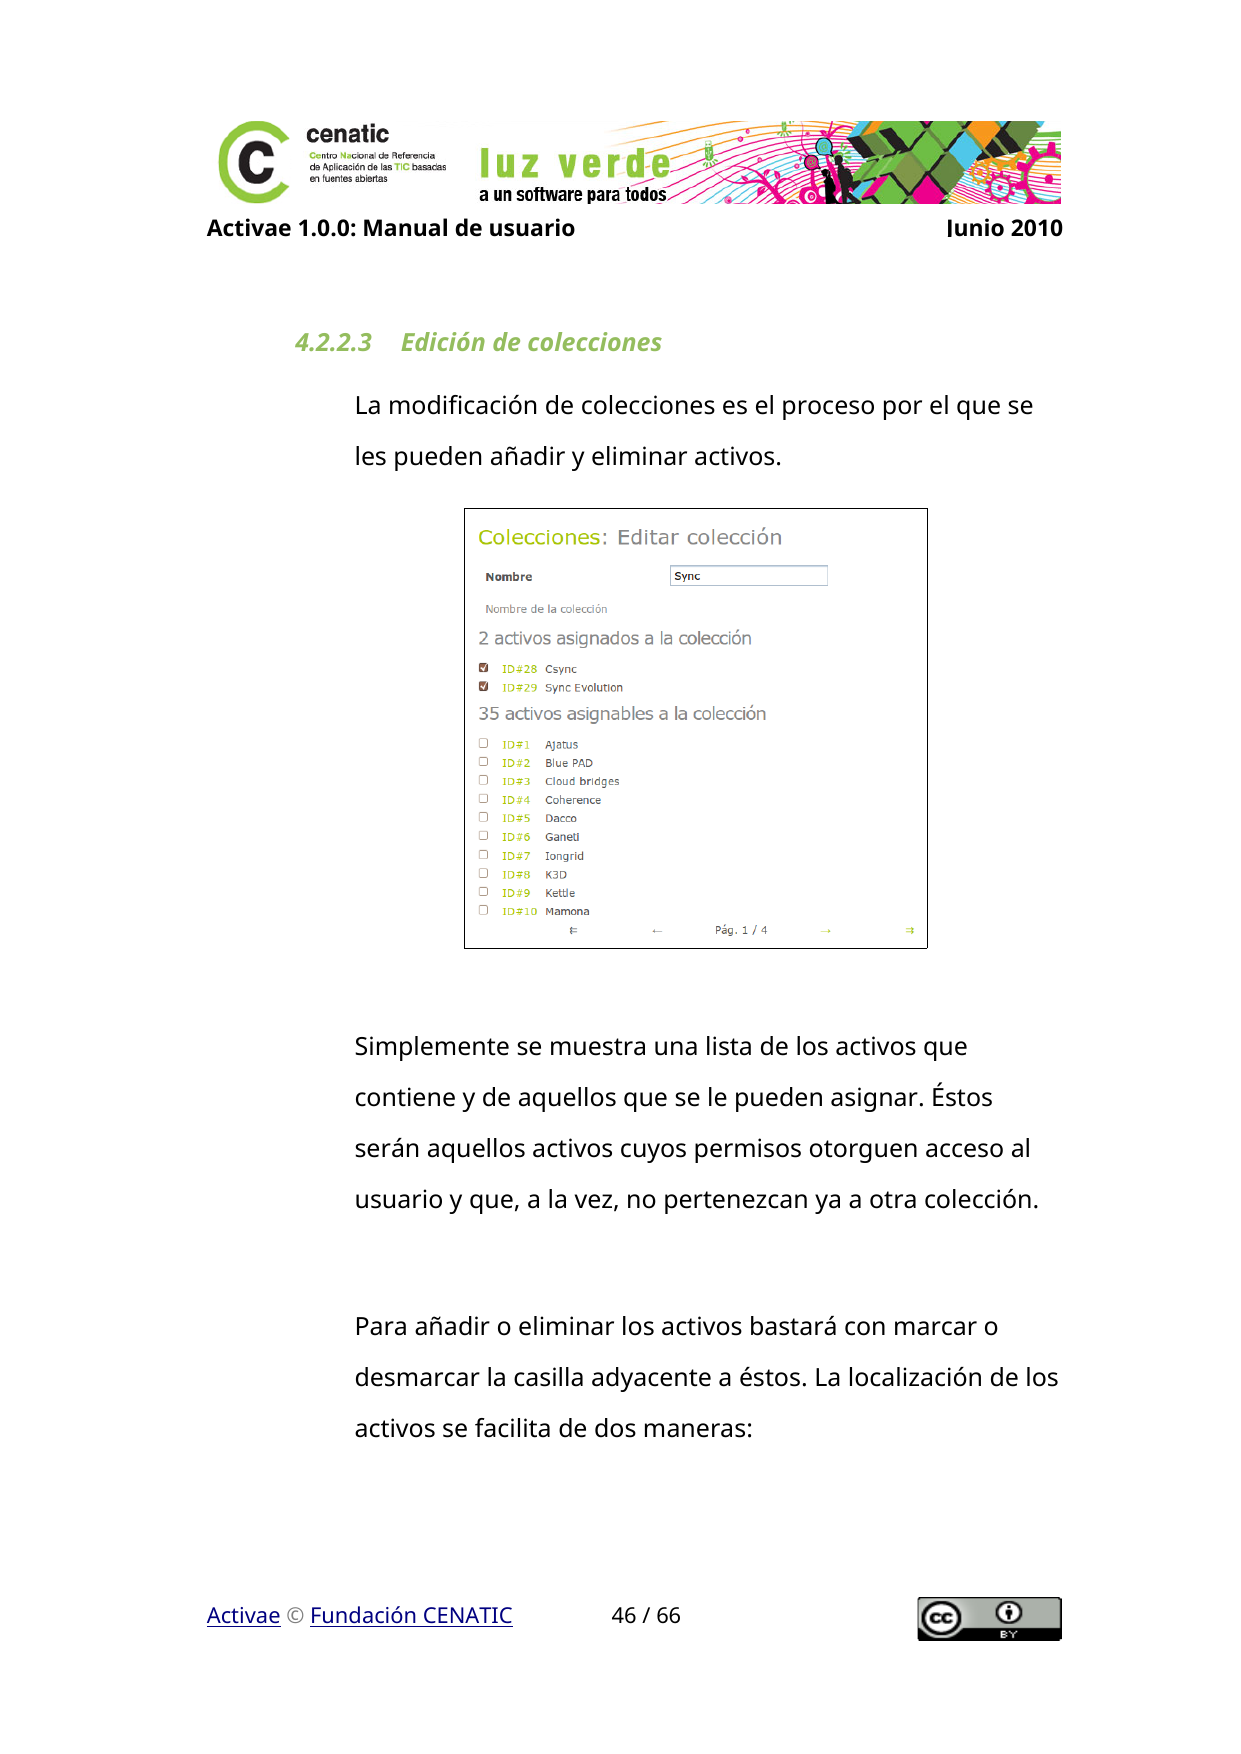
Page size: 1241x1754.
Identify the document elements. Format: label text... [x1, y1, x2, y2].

text La modificación de colecciones es el proceso por el que se les pueden añadir y eliminar activos. [354, 388, 1063, 473]
text Para añadir o eliminar los activos bastará con marcar o desmarcar la casilla adyacente a éstos. La localización de los activos se facilita de dos maneras: [354, 1309, 1063, 1445]
subtitle Edición de colecciones [207, 325, 1063, 359]
text Simplemente se muestra una lista de los activos que contiene y de aquellos que se le pueden asignar. Éstos serán aquellos activos cuyos permisos otorguen acceso al usuario y que, a la vez, no pertenezcan ya a otra colección. [354, 1028, 1063, 1216]
picture [467, 511, 925, 945]
picture [917, 1597, 1062, 1641]
picture [211, 121, 1061, 204]
